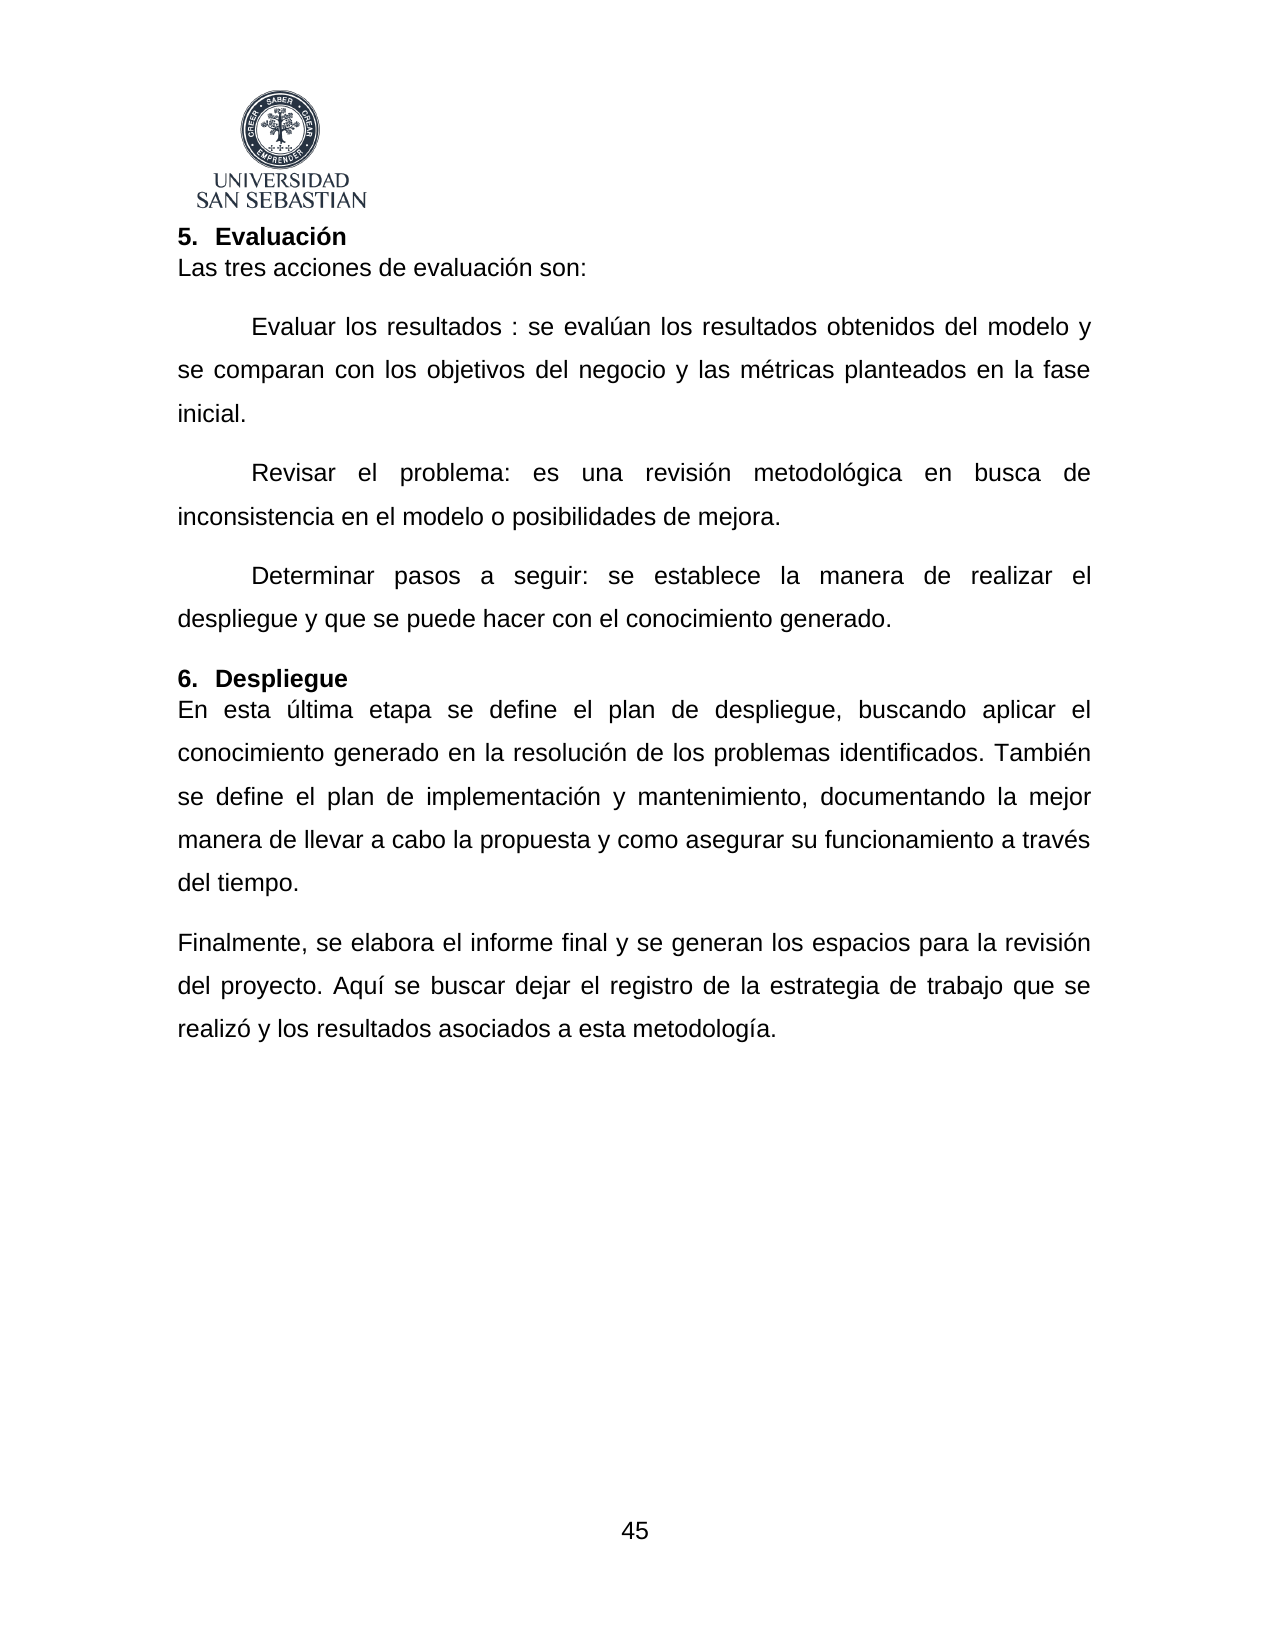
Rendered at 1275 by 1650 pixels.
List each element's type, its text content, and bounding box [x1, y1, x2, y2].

text En esta última etapa se define el plan de despliegue, buscando aplicar el conocimiento generado en la resolución de los problemas identificados. También se define el plan de implementación y mantenimiento, documentando la mejor manera de llevar a cabo la propuesta y como asegurar su funcionamiento a través del tiempo. [177, 695, 1093, 897]
picture [177, 76, 387, 222]
text Determinar pasos a seguir: se establece la manera de realizar el despliegue y que se puede hacer con el conocimiento generado. [177, 561, 1093, 633]
subtitle Despliegue [177, 664, 1093, 693]
subtitle Evaluación [177, 222, 1093, 250]
text Revisar el problema: es una revisión metodológica en busca de inconsistencia en el modelo o posibilidades de mejora. [177, 458, 1093, 530]
text Finalmente, se elabora el informe final y se generan los espacios para la revisión del proyecto. Aquí se buscar dejar el registro de la estrategia de trabajo que se realizó y los resultados asociados a esta metodología. [177, 928, 1093, 1043]
text Evaluar los resultados : se evalúan los resultados obtenidos del modelo y se comparan con los objetivos del negocio y las métricas planteados en la fase inicial. [177, 312, 1093, 427]
text Las tres acciones de evaluación son: [177, 253, 1093, 281]
